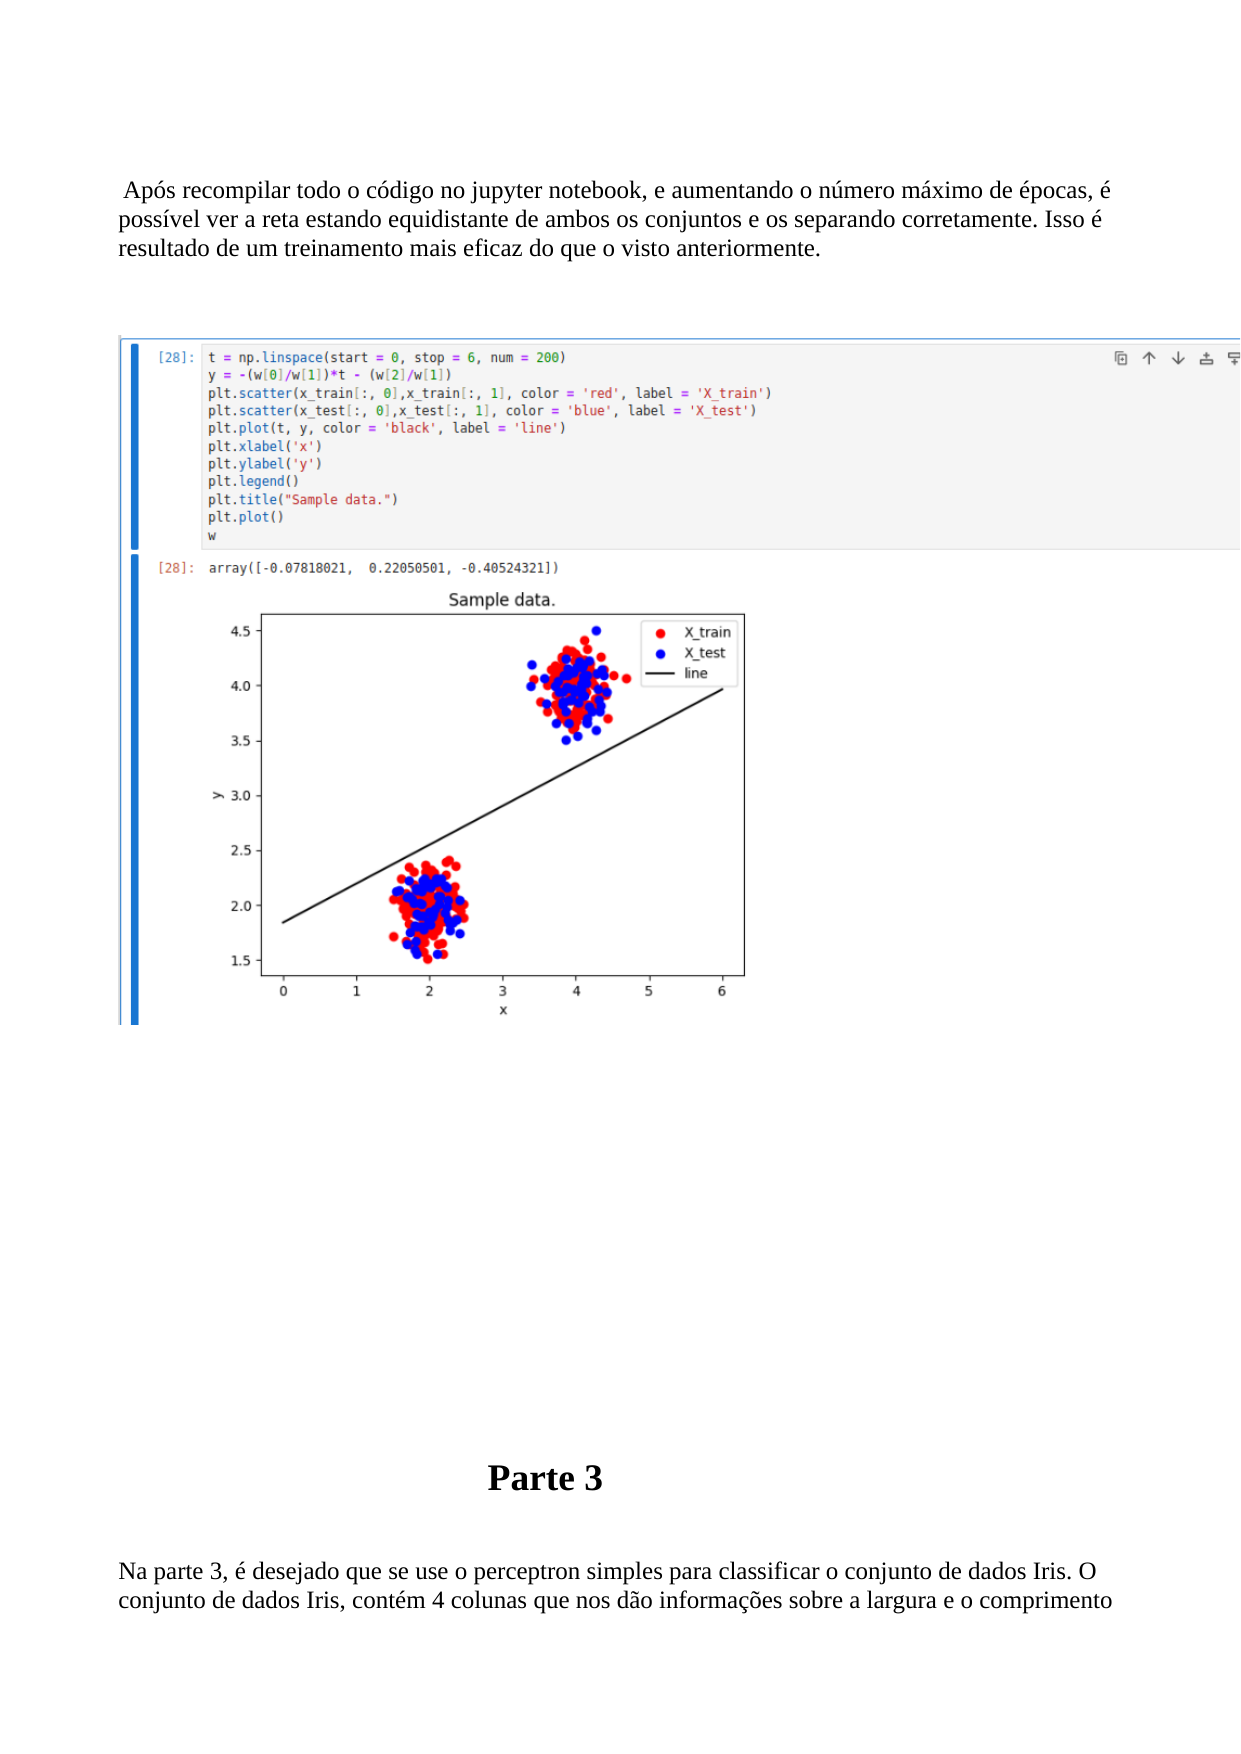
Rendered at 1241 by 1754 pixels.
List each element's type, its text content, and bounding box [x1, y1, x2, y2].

picture [118, 335, 1241, 1025]
text Após recompilar todo o código no jupyter notebook, e aumentando o número máximo de épocas, é possível ver a reta estando equidistante de ambos os conjuntos e os separando corretamente. Isso é resultado de um treinamento mais eficaz do que o visto anteriormente. [118, 176, 1122, 262]
text Parte 3 [118, 1455, 1122, 1498]
text Na parte 3, é desejado que se use o perceptron simples para classificar o conjunto de dados Iris. O conjunto de dados Iris, contém 4 colunas que nos dão informações sobre a largura e o comprimento [118, 1556, 1122, 1613]
